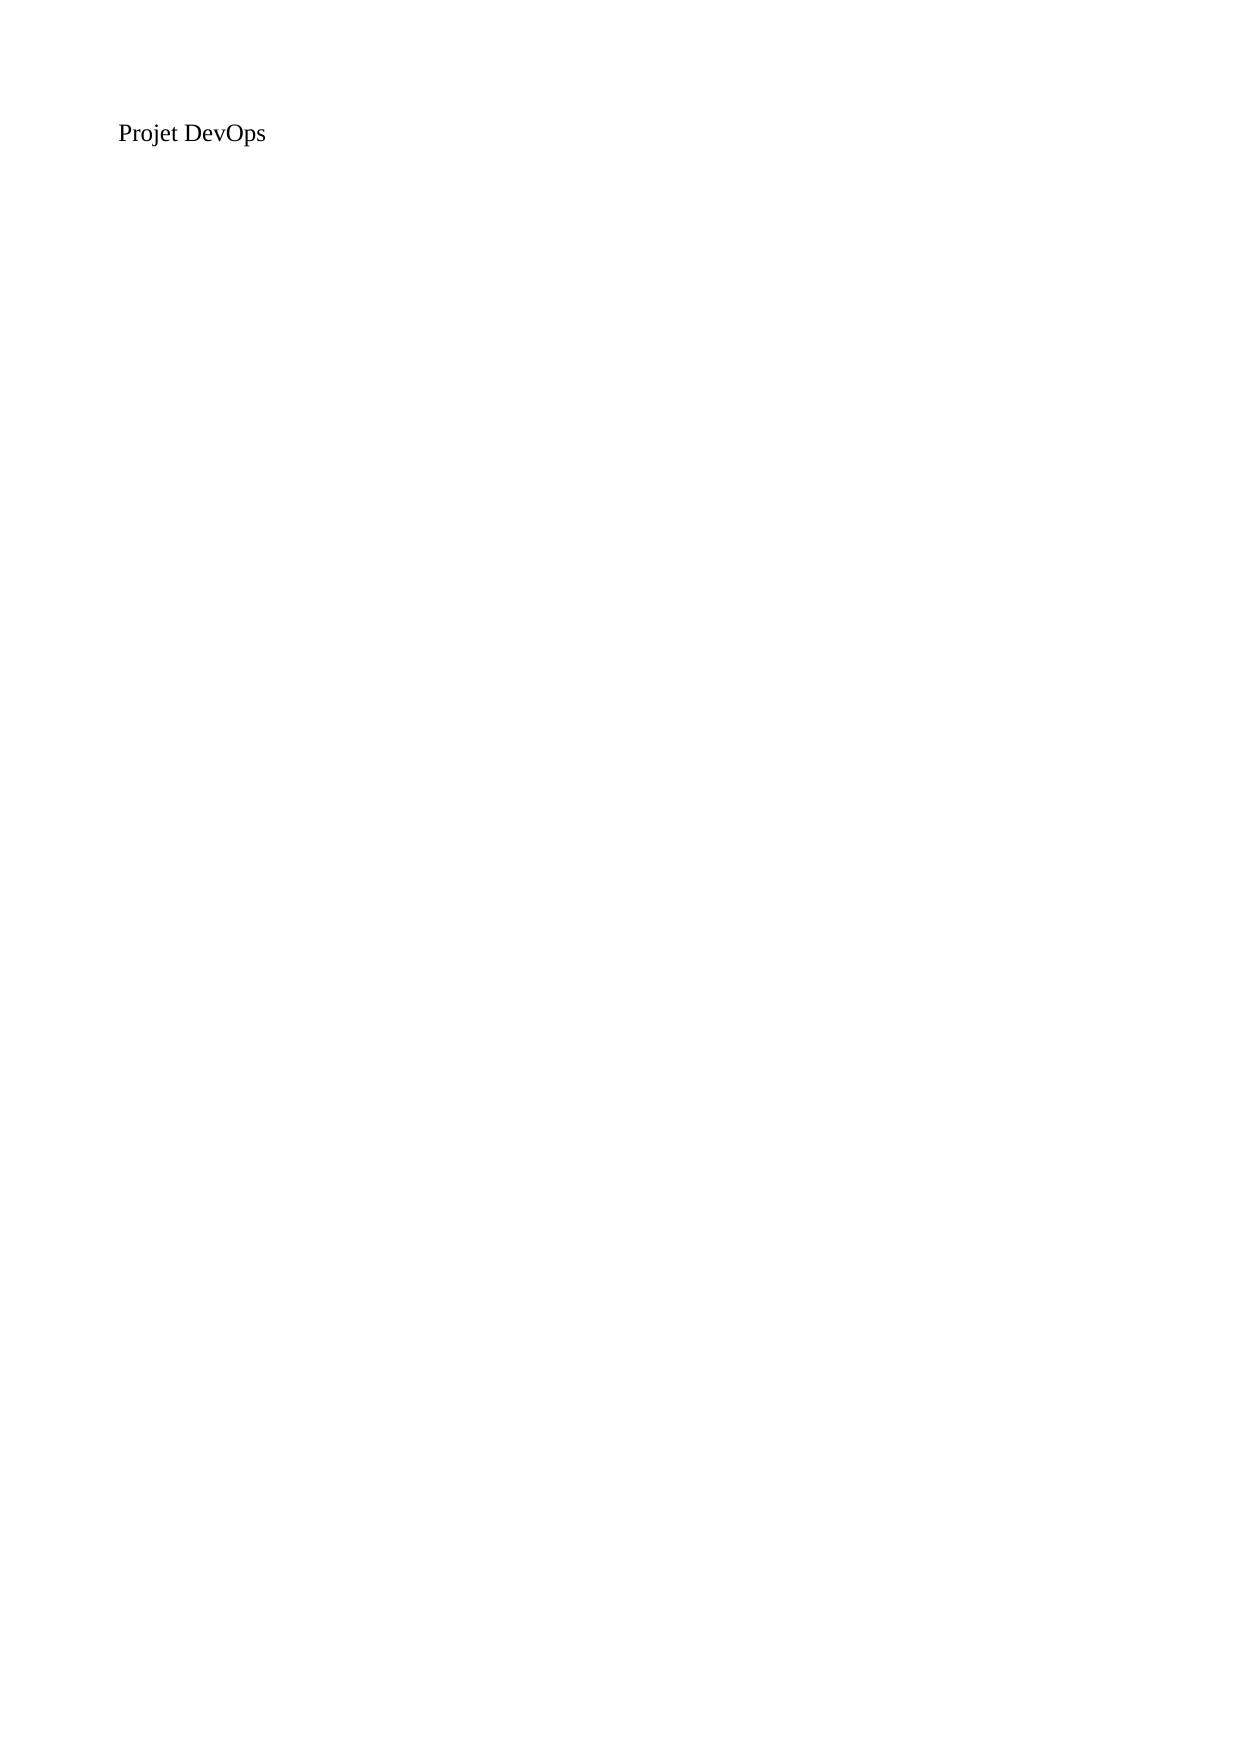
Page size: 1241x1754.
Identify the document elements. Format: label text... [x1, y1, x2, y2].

text Projet DevOps [118, 118, 1122, 147]
